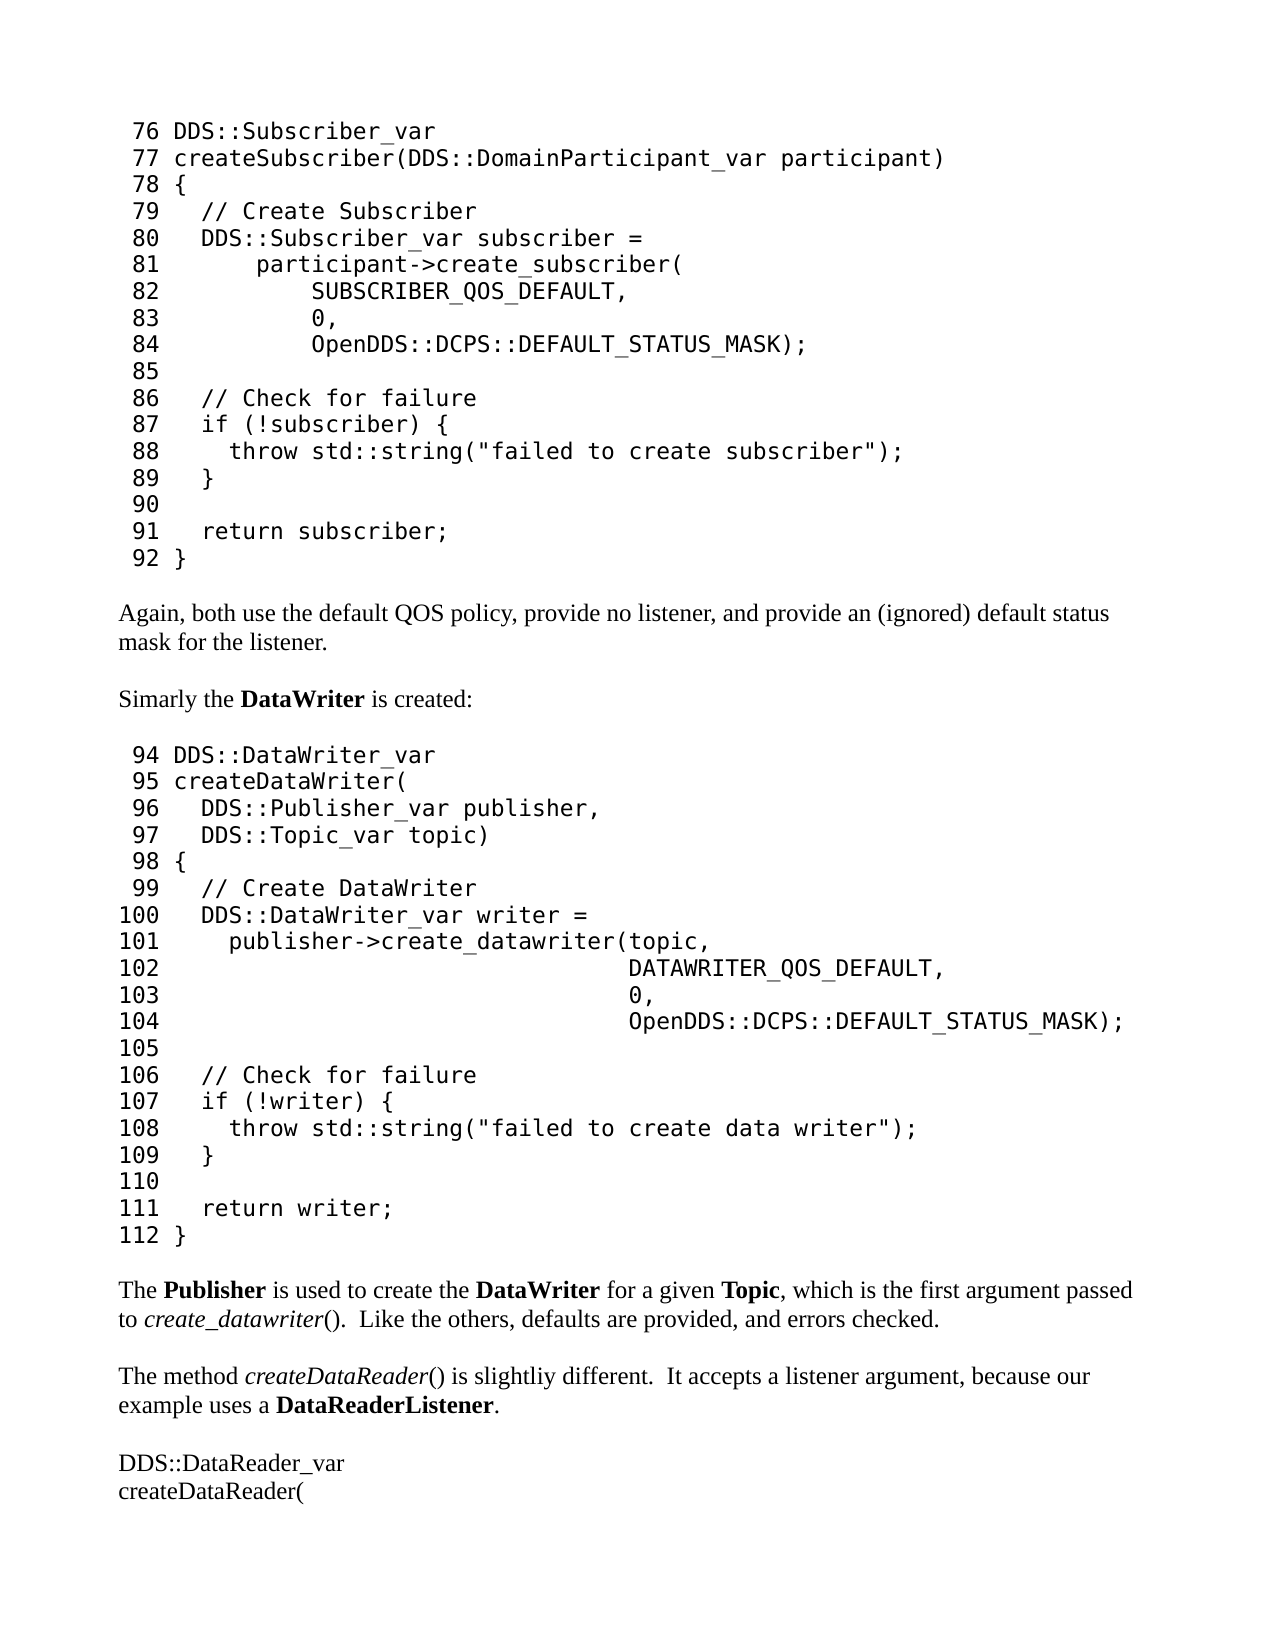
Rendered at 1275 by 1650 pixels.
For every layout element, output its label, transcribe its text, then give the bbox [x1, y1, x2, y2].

text 99 // Create DataWriter [118, 875, 1157, 902]
text 109 } [118, 1142, 1157, 1168]
text 108 throw std::string("failed to create data writer"); [118, 1115, 1157, 1142]
text 111 return writer; [118, 1195, 1157, 1222]
text 98 { [118, 848, 1157, 875]
text 78 { [118, 171, 1157, 198]
text 106 // Check for failure [118, 1062, 1157, 1088]
text 94 DDS::DataWriter_var [118, 742, 1157, 768]
text Again, both use the default QOS policy, provide no listener, and provide an (ignored) default status mask for the listener. [118, 598, 1157, 656]
text 80 DDS::Subscriber_var subscriber = [118, 225, 1157, 251]
text 110 [118, 1168, 1157, 1195]
text 96 DDS::Publisher_var publisher, [118, 795, 1157, 822]
text DDS::DataReader_var [118, 1448, 1157, 1476]
text 77 createSubscriber(DDS::DomainParticipant_var participant) [118, 145, 1157, 171]
text 112 } [118, 1222, 1157, 1248]
text 91 return subscriber; [118, 518, 1157, 545]
text 90 [118, 491, 1157, 518]
text 107 if (!writer) { [118, 1088, 1157, 1115]
text 101 publisher->create_datawriter(topic, [118, 928, 1157, 955]
text 82 SUBSCRIBER_QOS_DEFAULT, [118, 278, 1157, 305]
text 88 throw std::string("failed to create subscriber"); [118, 438, 1157, 465]
text createDataReader( [118, 1476, 1157, 1505]
text 87 if (!subscriber) { [118, 411, 1157, 438]
text 95 createDataWriter( [118, 768, 1157, 795]
text 97 DDS::Topic_var topic) [118, 822, 1157, 848]
text 100 DDS::DataWriter_var writer = [118, 902, 1157, 928]
text 76 DDS::Subscriber_var [118, 118, 1157, 145]
text 86 // Check for failure [118, 385, 1157, 411]
text 85 [118, 358, 1157, 385]
text 84 OpenDDS::DCPS::DEFAULT_STATUS_MASK); [118, 331, 1157, 358]
text 105 [118, 1035, 1157, 1062]
text 92 } [118, 545, 1157, 571]
text 89 } [118, 465, 1157, 491]
text Simarly the DataWriter is created: [118, 684, 1157, 713]
text 83 0, [118, 305, 1157, 331]
text 103 0, [118, 982, 1157, 1008]
text 102 DATAWRITER_QOS_DEFAULT, [118, 955, 1157, 982]
text 81 participant->create_subscriber( [118, 251, 1157, 278]
text 104 OpenDDS::DCPS::DEFAULT_STATUS_MASK); [118, 1008, 1157, 1035]
text The Publisher is used to create the DataWriter for a given Topic, which is the first argument passed to create_datawriter(). Like the others, defaults are provided, and errors checked. [118, 1275, 1157, 1333]
text The method createDataReader() is slightliy different. It accepts a listener argument, because our example uses a DataReaderListener. [118, 1361, 1157, 1419]
text 79 // Create Subscriber [118, 198, 1157, 225]
